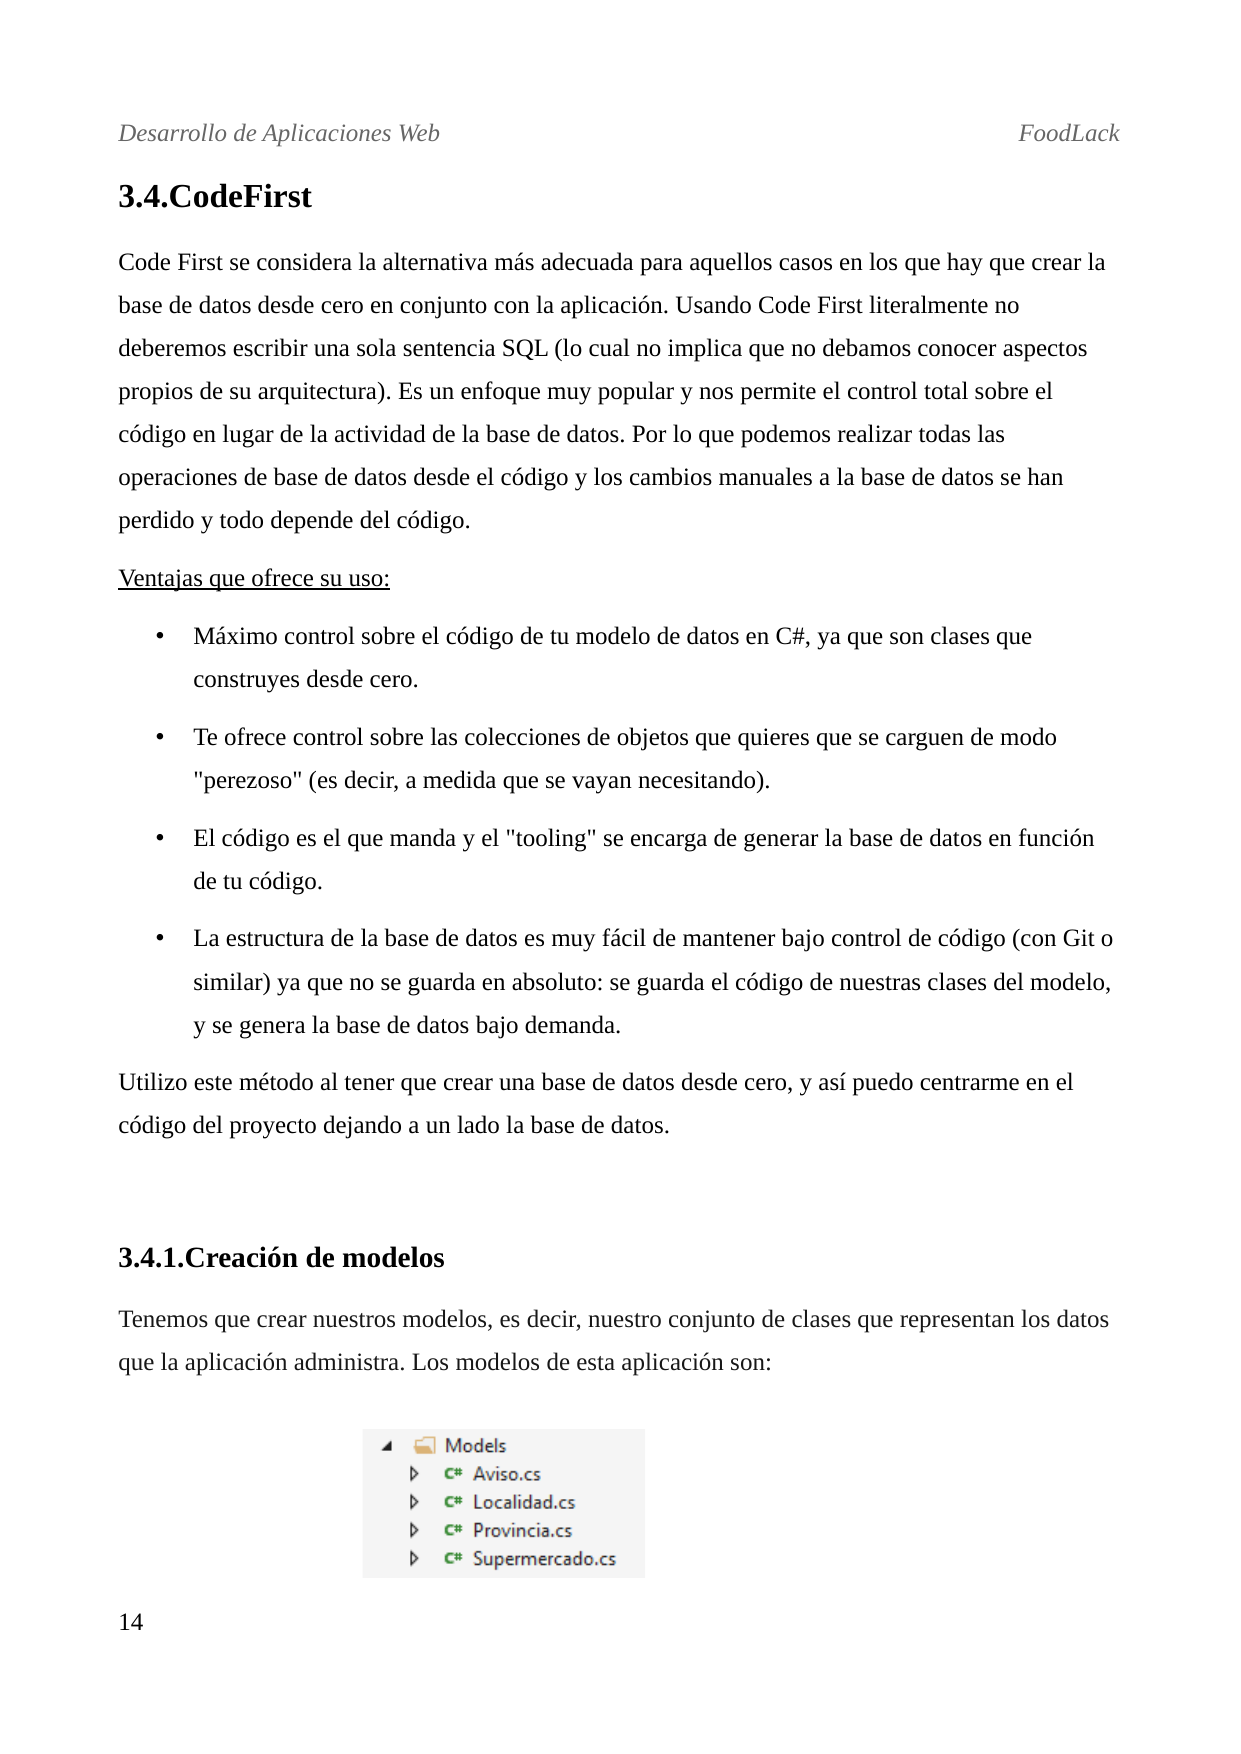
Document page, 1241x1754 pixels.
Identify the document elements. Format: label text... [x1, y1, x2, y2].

text Tenemos que crear nuestros modelos, es decir, nuestro conjunto de clases que representan los datos que la aplicación administra. Los modelos de esta aplicación son: [118, 1304, 1122, 1376]
list El código es el que manda y el "tooling" se encarga de generar la base de datos en función de tu código. [156, 823, 1122, 894]
text Code First se considera la alternativa más adecuada para aquellos casos en los que hay que crear la base de datos desde cero en conjunto con la aplicación. Usando Code First literalmente no deberemos escribir una sola sentencia SQL (lo cual no implica que no debamos conocer aspectos propios de su arquitectura). Es un enfoque muy popular y nos permite el control total sobre el código en lugar de la actividad de la base de datos. Por lo que podemos realizar todas las operaciones de base de datos desde el código y los cambios manuales a la base de datos se han perdido y todo depende del código. [118, 247, 1122, 534]
list Máximo control sobre el código de tu modelo de datos en C#, ya que son clases que construyes desde cero. [156, 621, 1122, 693]
text Ventajas que ofrece su uso: [118, 563, 1122, 592]
list La estructura de la base de datos es muy fácil de mantener bajo control de código (con Git o similar) ya que no se guarda en absoluto: se guarda el código de nuestras clases del modelo, y se genera la base de datos bajo demanda. [156, 923, 1122, 1038]
list Te ofrece control sobre las colecciones de objetos que quieres que se carguen de modo "perezoso" (es decir, a medida que se vayan necesitando). [156, 722, 1122, 794]
subtitle 3.4.1.Creación de modelos [118, 1241, 1122, 1274]
subtitle 3.4.CodeFirst [118, 176, 1122, 215]
picture [362, 1429, 646, 1578]
text Utilizo este método al tener que crear una base de datos desde cero, y así puedo centrarme en el código del proyecto dejando a un lado la base de datos. [118, 1067, 1122, 1139]
